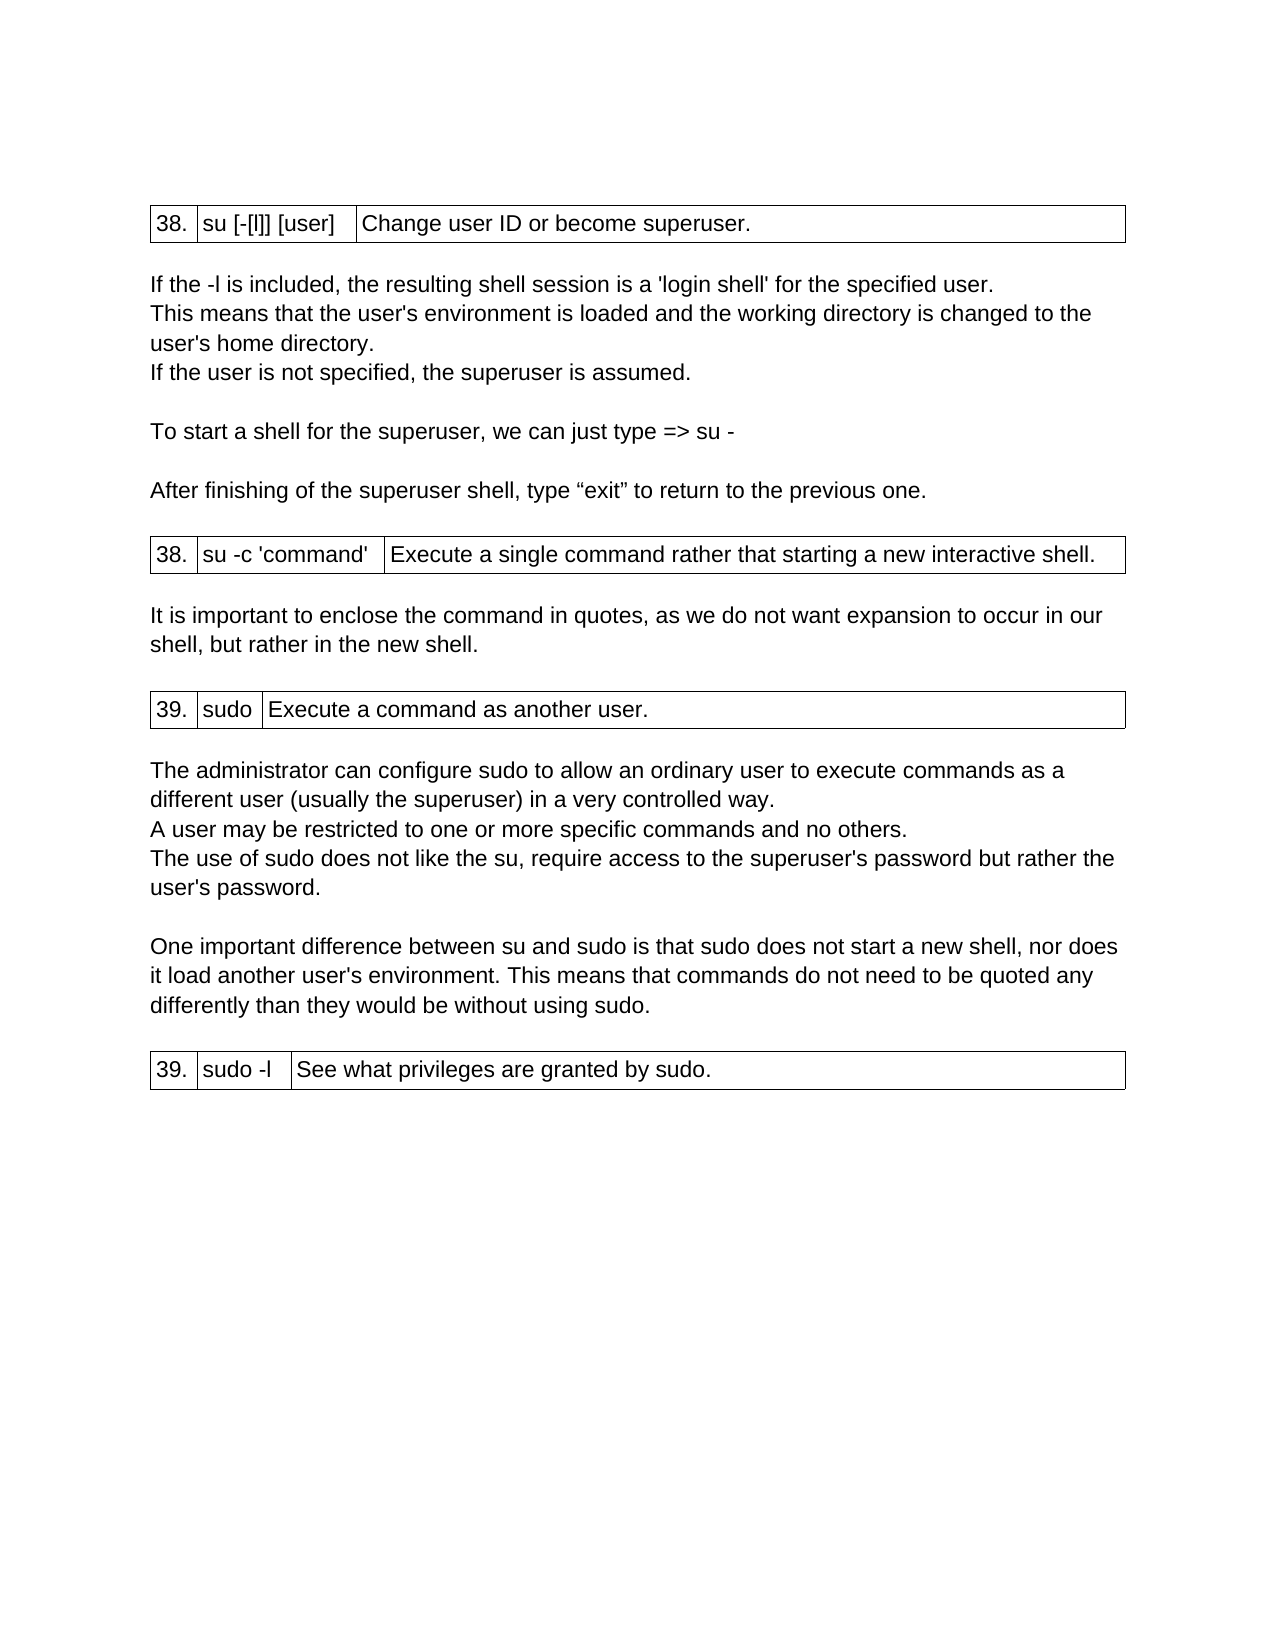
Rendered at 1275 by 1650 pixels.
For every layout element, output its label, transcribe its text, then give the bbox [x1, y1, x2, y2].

table_header Execute a command as another user. [263, 692, 1125, 728]
text The use of sudo does not like the su, require access to the superuser's password but rather the user's password. [150, 846, 1125, 901]
text After finishing of the superuser shell, type “exit” to return to the previous one. [150, 477, 1125, 503]
table_header 39. [151, 692, 197, 728]
table_header su -c 'command' [198, 537, 384, 573]
text A user may be restricted to one or more specific commands and no others. [150, 816, 1125, 842]
table_header 38. [151, 537, 197, 573]
text If the -l is included, the resulting shell session is a 'login shell' for the specified user. [150, 272, 1125, 297]
text One important difference between su and sudo is that sudo does not start a new shell, nor does it load another user's environment. This means that commands do not need to be quoted any differently than they would be without using sudo. [150, 934, 1125, 1018]
table_header Execute a single command rather that starting a new interactive shell. [385, 537, 1125, 573]
text This means that the user's environment is loaded and the working directory is changed to the user's home directory. [150, 301, 1125, 356]
table_header su [-[l]] [user] [198, 206, 356, 242]
text It is important to enclose the command in quotes, as we do not want expansion to occur in our shell, but rather in the new shell. [150, 603, 1125, 658]
table_header sudo -l [198, 1052, 291, 1088]
table_header 39. [151, 1052, 197, 1088]
table_header 38. [151, 206, 197, 242]
table_header sudo [198, 692, 262, 728]
table_header See what privileges are granted by sudo. [292, 1052, 1125, 1088]
table_header Change user ID or become superuser. [357, 206, 1125, 242]
text The administrator can configure sudo to allow an ordinary user to execute commands as a different user (usually the superuser) in a very controlled way. [150, 758, 1125, 813]
text To start a shell for the superuser, we can just type => su - [150, 419, 1125, 444]
text If the user is not specified, the superuser is assumed. [150, 360, 1125, 386]
